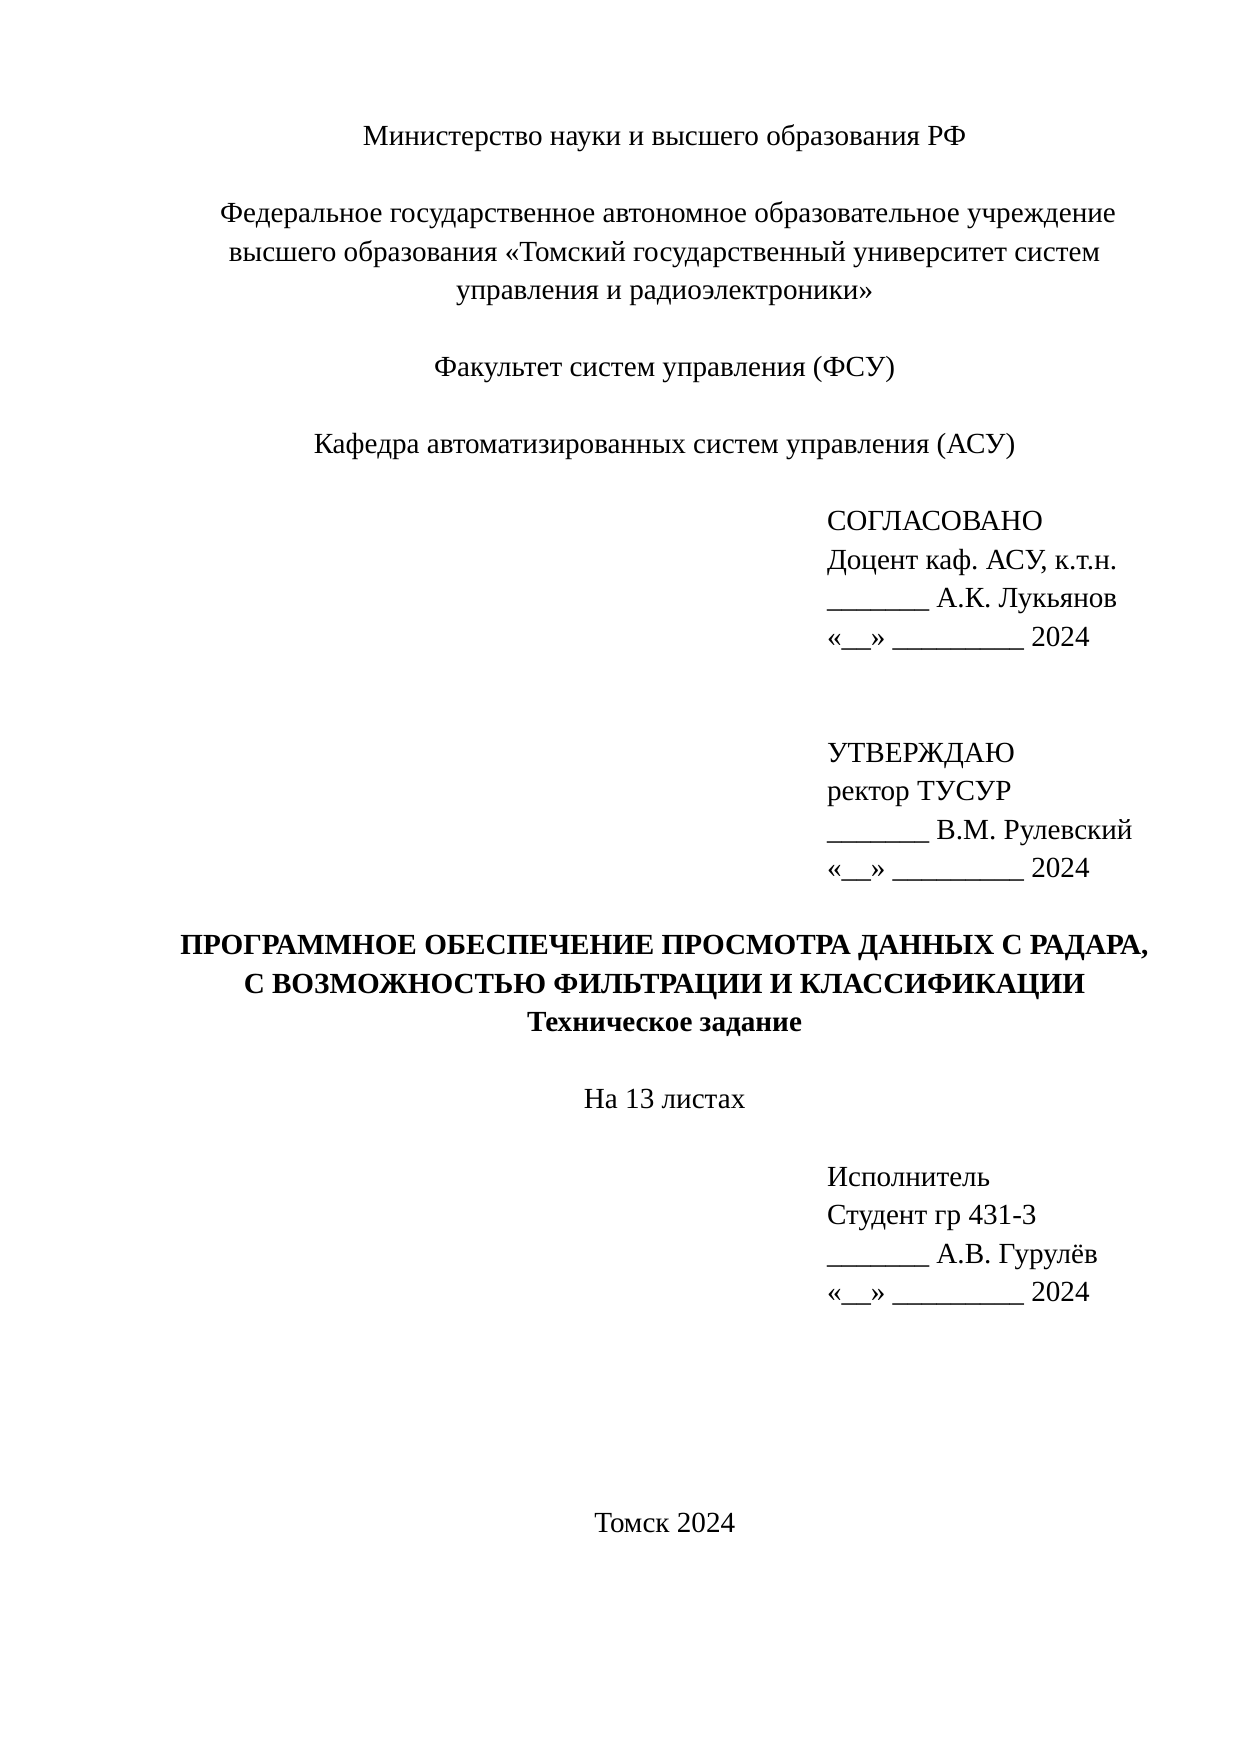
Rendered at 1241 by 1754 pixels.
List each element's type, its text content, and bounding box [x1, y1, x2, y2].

text «__» _________ 2024 [827, 1274, 1152, 1308]
text «__» _________ 2024 [827, 619, 1152, 653]
text _______ А.К. Лукьянов [827, 581, 1152, 614]
text ректор ТУСУР [827, 773, 1152, 807]
text _______ А.В. Гурулёв [827, 1236, 1152, 1269]
text Факультет систем управления (ФСУ) [177, 349, 1152, 383]
text «__» _________ 2024 [827, 850, 1152, 884]
text Студент гр 431-3 [827, 1197, 1152, 1231]
text Томск 2024 [177, 1506, 1152, 1539]
text УТВЕРЖДАЮ [827, 735, 1152, 768]
text Доцент каф. АСУ, к.т.н. [827, 542, 1152, 576]
text Кафедра автоматизированных систем управления (АСУ) [177, 426, 1152, 460]
text Министерство науки и высшего образования РФ [177, 118, 1152, 152]
text На 13 листах [177, 1082, 1152, 1115]
text Федеральное государственное автономное образовательное учреждение высшего образования «Томский государственный университет систем управления и радиоэлектроники» [177, 195, 1152, 306]
text Техническое задание [177, 1004, 1152, 1038]
text Программное обеспечение просмотра данных с радара, с возможностью фильтрации и классификации [177, 927, 1152, 999]
text _______ В.М. Рулевский [827, 812, 1152, 845]
text Исполнитель [827, 1159, 1152, 1192]
text СОГЛАСОВАНО [827, 503, 1152, 537]
